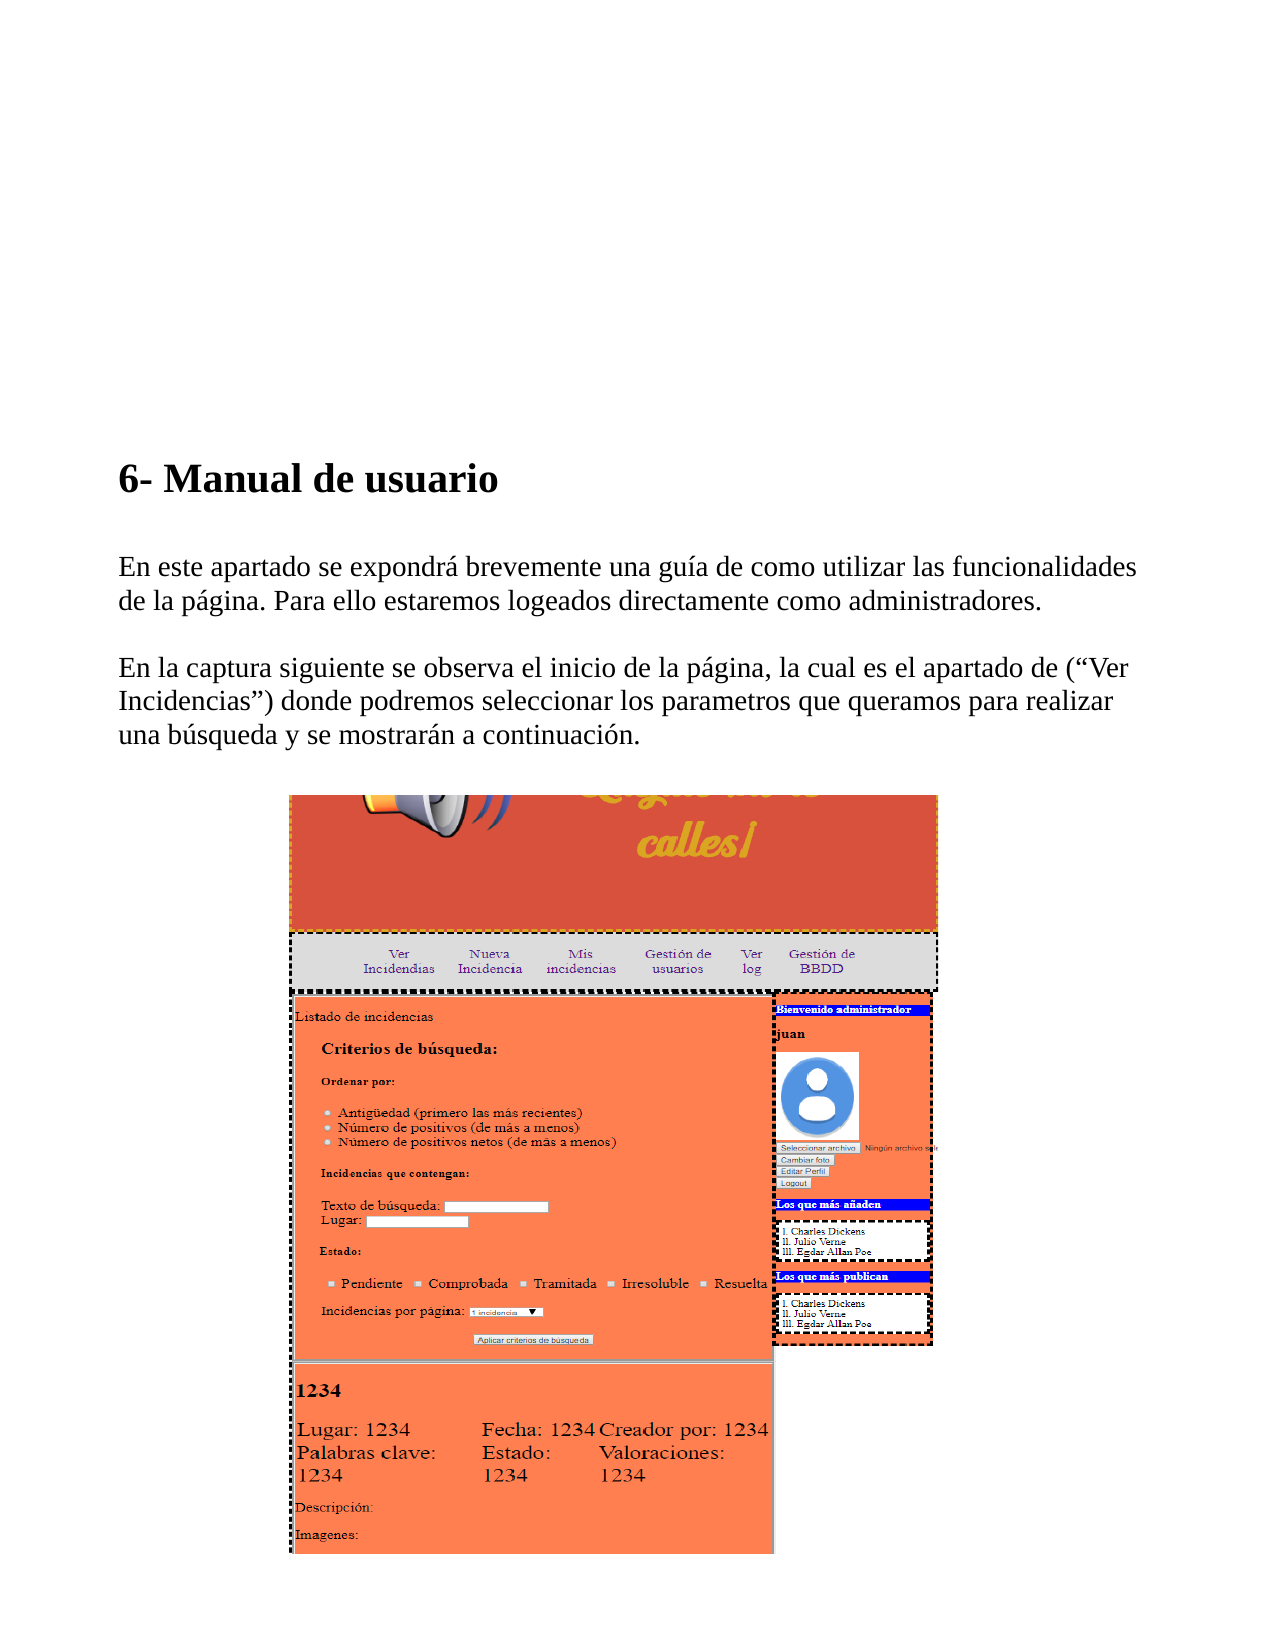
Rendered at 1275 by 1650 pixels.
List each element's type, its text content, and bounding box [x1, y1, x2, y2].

text 6- Manual de usuario [118, 453, 1157, 501]
picture [285, 795, 939, 1554]
text En este apartado se expondrá brevemente una guía de como utilizar las funcionalidades de la página. Para ello estaremos logeados directamente como administradores. [118, 549, 1157, 616]
text En la captura siguiente se observa el inicio de la página, la cual es el apartado de (“Ver Incidencias”) donde podremos seleccionar los parametros que queramos para realizar una búsqueda y se mostrarán a continuación. [118, 650, 1157, 751]
